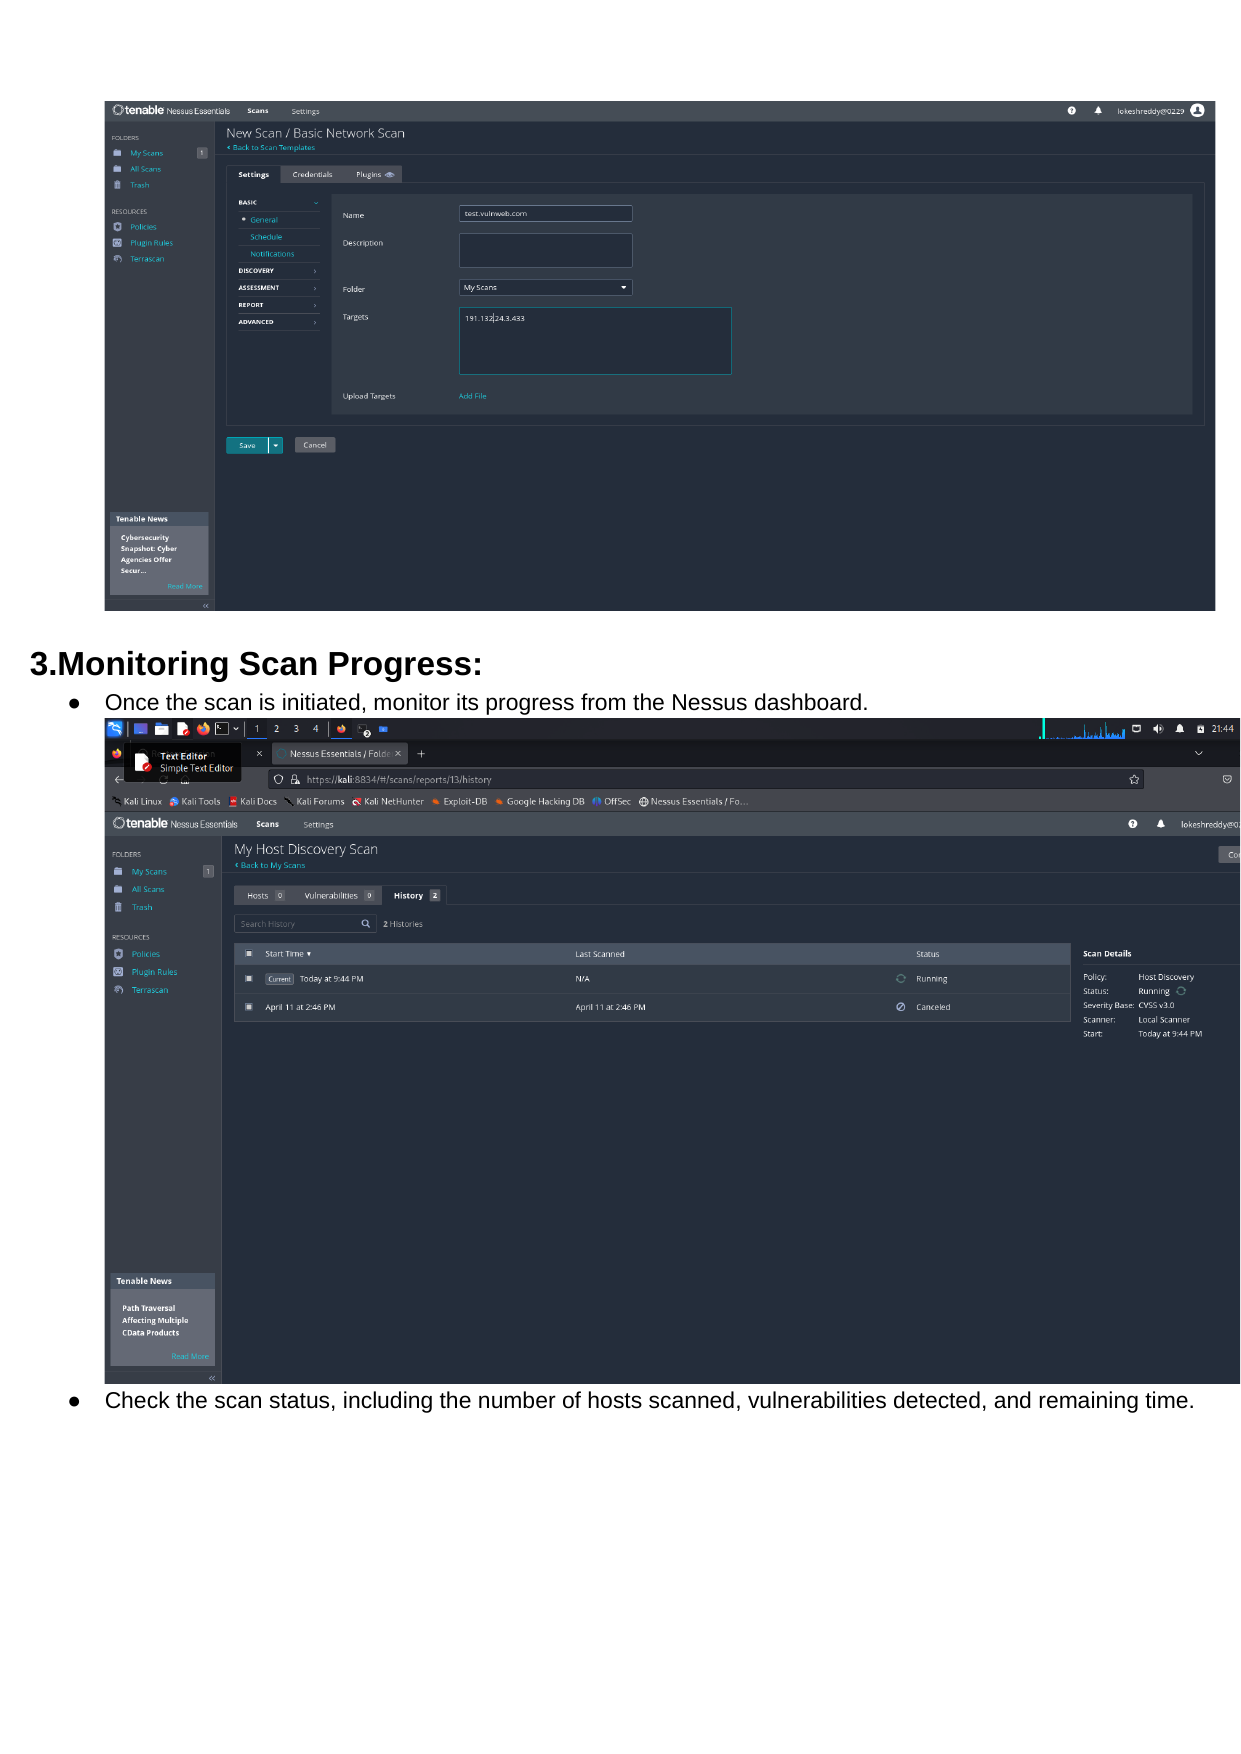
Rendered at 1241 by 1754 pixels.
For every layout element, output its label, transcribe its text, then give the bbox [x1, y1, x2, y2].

list Once the scan is initiated, monitor its progress from the Nessus dashboard. [67, 689, 1211, 1383]
picture [104, 718, 1241, 1384]
list [67, 101, 104, 610]
list Check the scan status, including the number of hosts scanned, vulnerabilities detected, and remaining time. [67, 1387, 1211, 1414]
text 3.Monitoring Scan Progress: [29, 644, 1211, 683]
picture [104, 101, 1216, 611]
